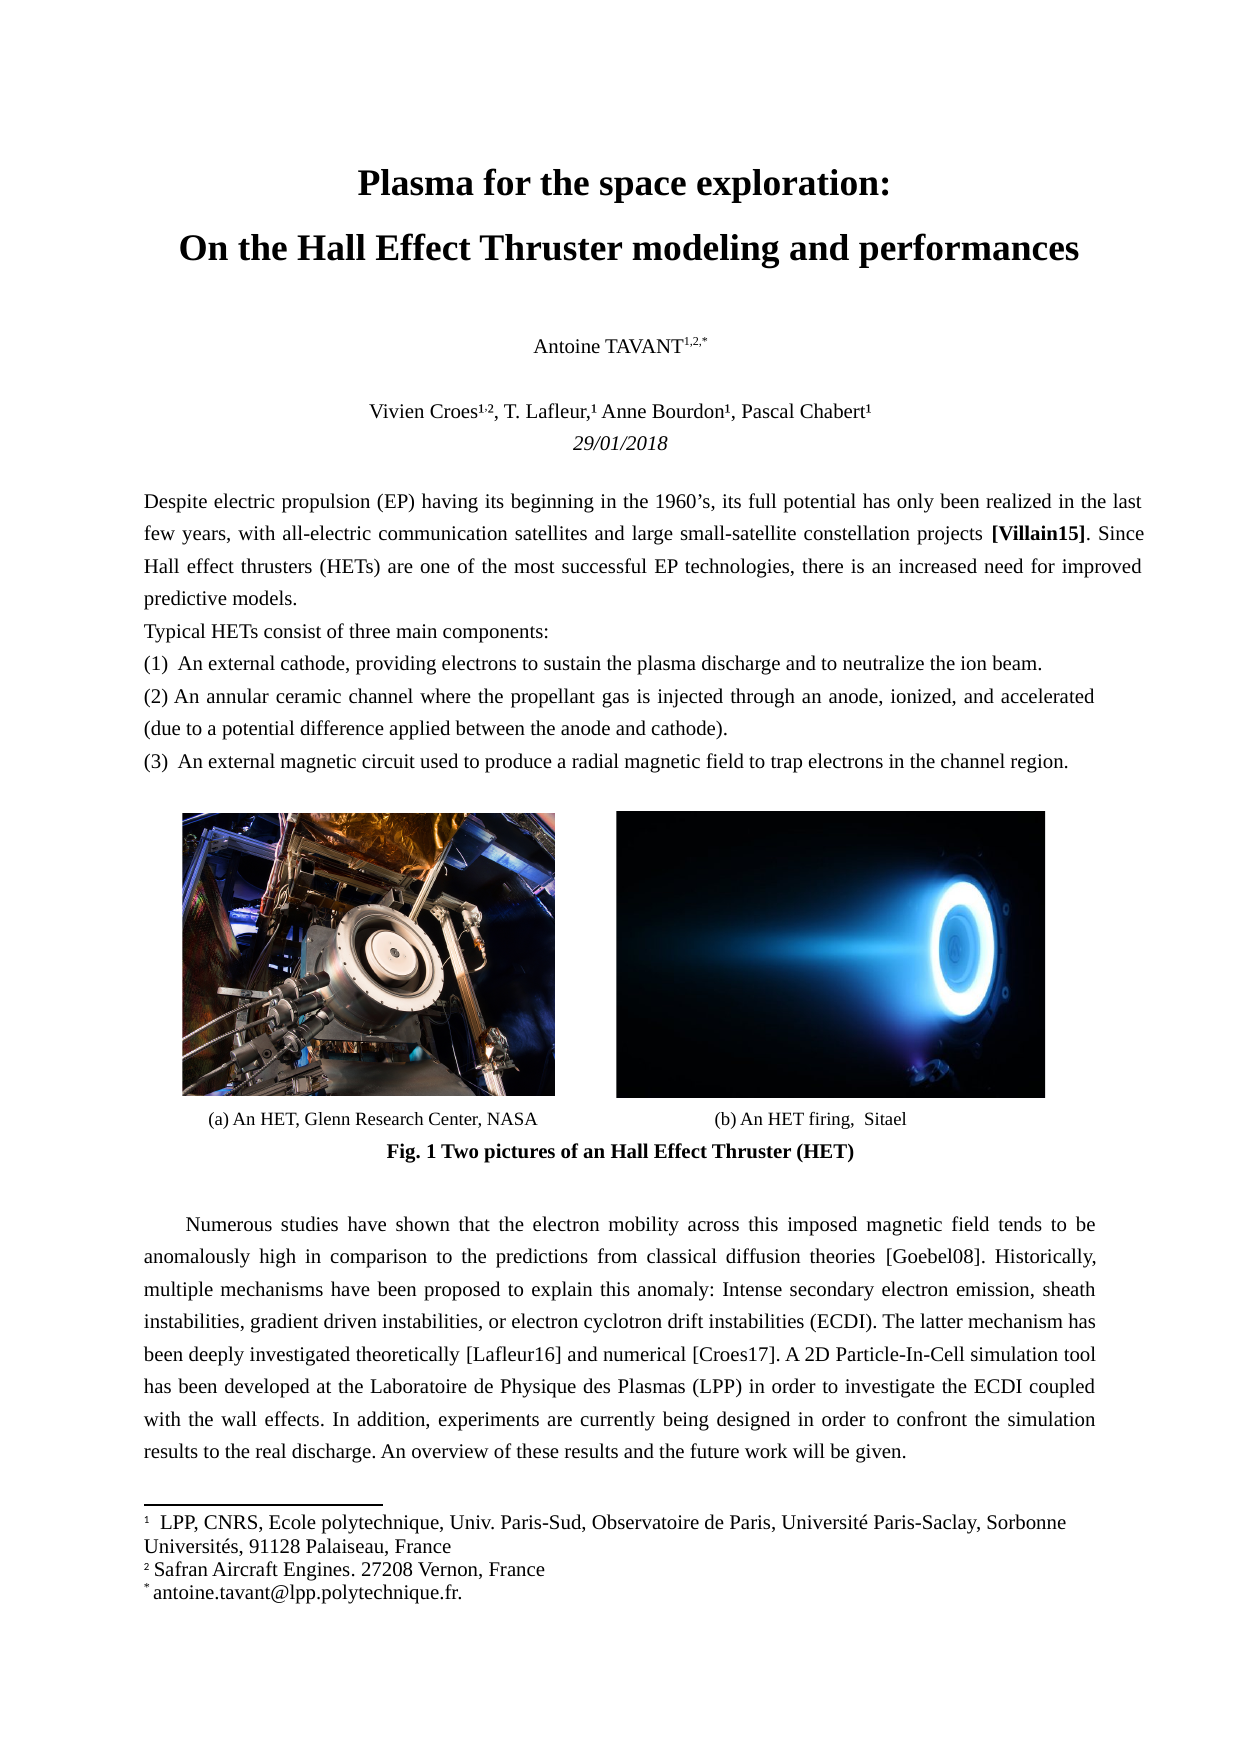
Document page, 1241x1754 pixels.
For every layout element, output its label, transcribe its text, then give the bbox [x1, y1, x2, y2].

text (3) An external magnetic circuit used to produce a radial magnetic field to trap electrons in the channel region. [144, 745, 1097, 777]
text Typical HETs consist of three main components: [144, 615, 1097, 647]
text Numerous studies have shown that the electron mobility across this imposed magnetic field tends to be anomalously high in comparison to the predictions from classical diffusion theories [Goebel08]. Historically, multiple mechanisms have been proposed to explain this anomaly: Intense secondary electron emission, sheath instabilities, gradient driven instabilities, or electron cyclotron drift instabilities (ECDI). The latter mechanism has been deeply investigated theoretically [Lafleur16] and numerical [Croes17]. A 2D Particle-In-Cell simulation tool has been developed at the Laboratoire de Physique des Plasmas (LPP) in order to investigate the ECDI coupled with the wall effects. In addition, experiments are currently being designed in order to confront the simulation results to the real discharge. An overview of these results and the future work will be given. [144, 1208, 1097, 1468]
text * antoine.tavant@lpp.polytechnique.fr. [144, 1581, 1097, 1604]
text 29/01/2018 [144, 427, 1097, 460]
text Fig. 1 Two pictures of an Hall Effect Thruster (HET) [144, 1135, 1097, 1167]
text Plasma for the space exploration: On the Hall Effect Thruster modeling and performances [126, 150, 1132, 280]
text Vivien Croes¹,², T. Lafleur,¹ Anne Bourdon¹, Pascal Chabert¹ [144, 395, 1097, 427]
text (1) An external cathode, providing electrons to sustain the plasma discharge and to neutralize the ion beam. [144, 647, 1097, 680]
text Antoine TAVANT,,* [144, 330, 1097, 362]
text LPP, CNRS, Ecole polytechnique, Univ. Paris-Sud, Observatoire de Paris, Université Paris-Saclay, Sorbonne Universités, 91128 Palaiseau, France [144, 1511, 1097, 1558]
text (2) An annular ceramic channel where the propellant gas is injected through an anode, ionized, and accelerated (due to a potential difference applied between the anode and cathode). [144, 680, 1097, 745]
picture [182, 813, 555, 1096]
picture [616, 811, 1046, 1098]
text (a) An HET, Glenn Research Center, NASA (b) An HET firing, Sitael [144, 810, 1097, 1135]
text Safran Aircraft Engines. 27208 Vernon, France [144, 1558, 1097, 1581]
text Despite electric propulsion (EP) having its beginning in the 1960’s, its full potential has only been realized in the last few years, with all-electric communication satellites and large small-satellite constellation projects [Villain15]. Since Hall effect thrusters (HETs) are one of the most successful EP technologies, there is an increased need for improved predictive models. [144, 485, 1144, 615]
